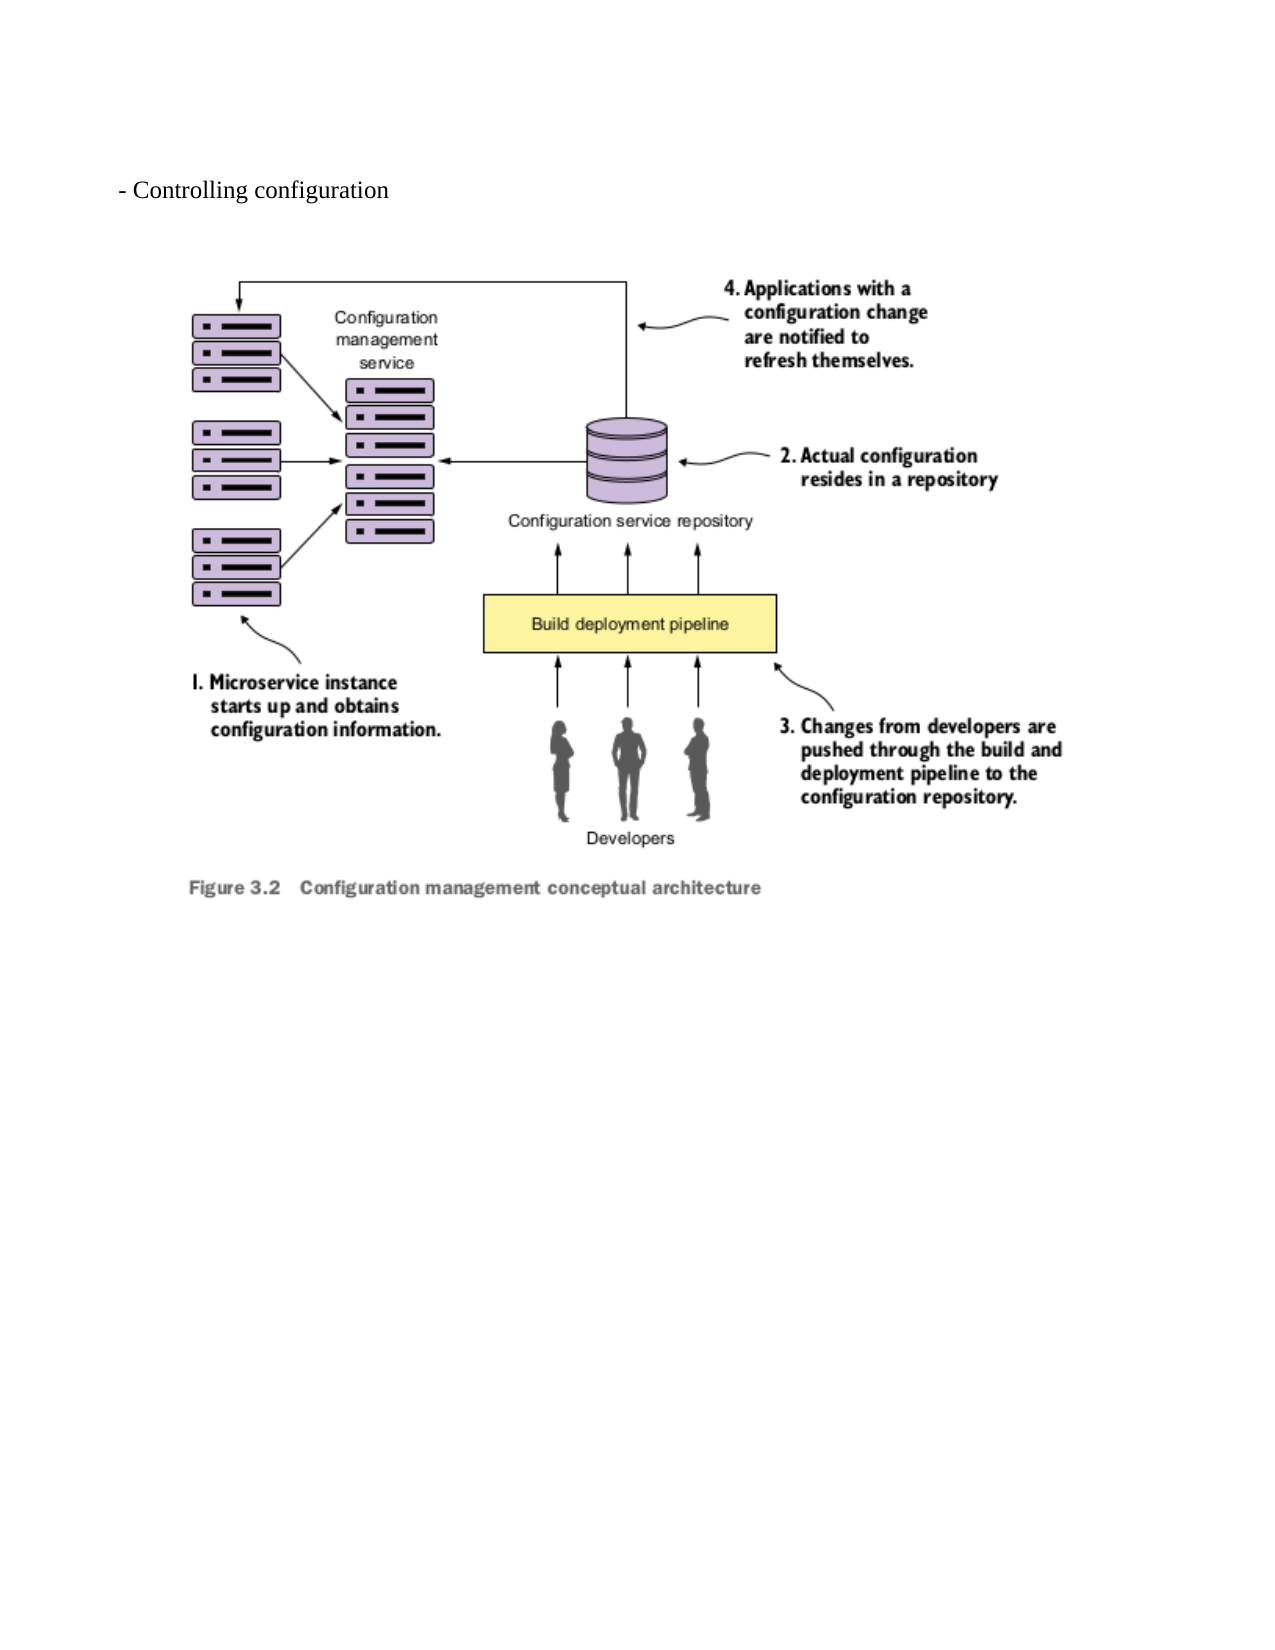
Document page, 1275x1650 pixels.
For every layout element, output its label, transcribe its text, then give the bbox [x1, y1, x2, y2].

picture [175, 233, 1100, 932]
text - Controlling configuration [118, 176, 1157, 204]
